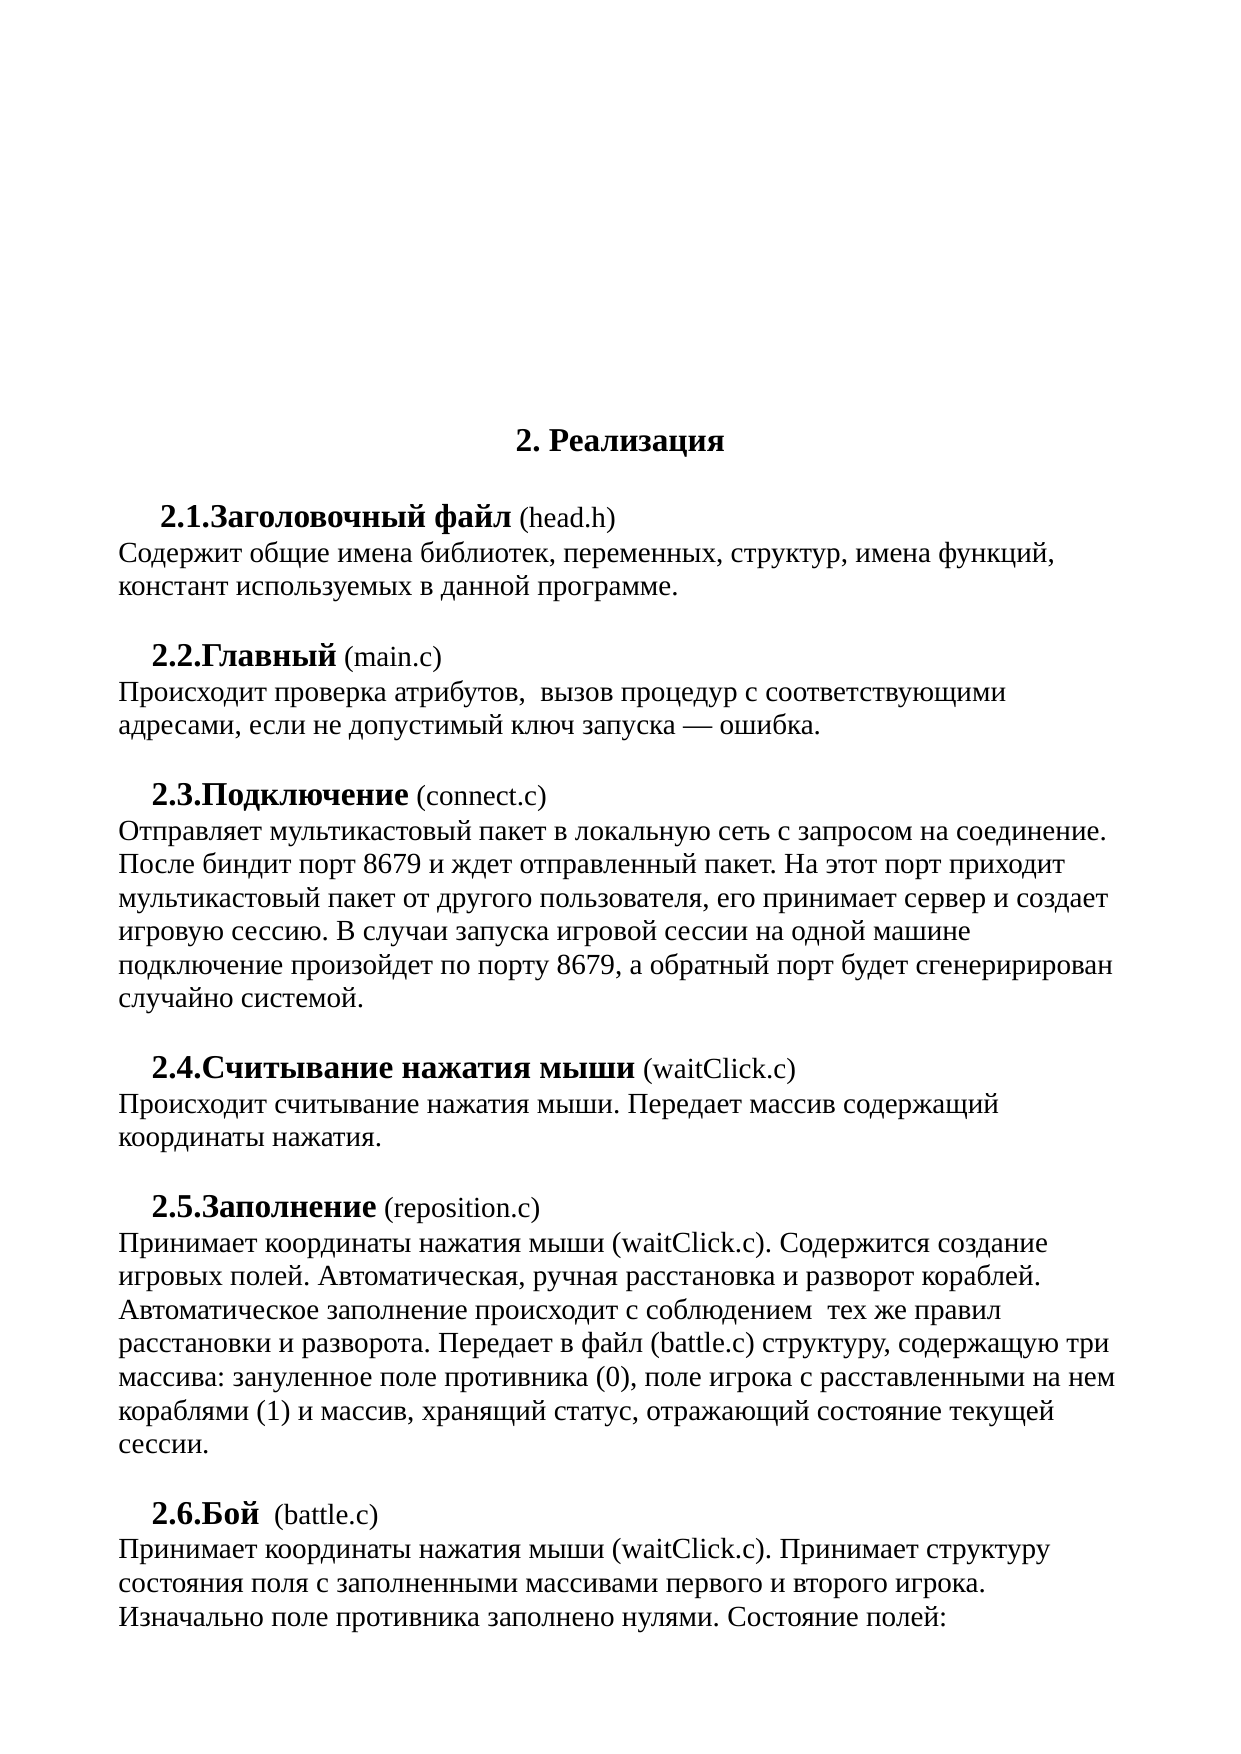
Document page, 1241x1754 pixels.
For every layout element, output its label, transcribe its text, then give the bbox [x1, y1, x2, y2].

text Отправляет мультикастовый пакет в локальную сеть с запросом на соединение. После биндит порт 8679 и ждет отправленный пакет. На этот порт приходит мультикастовый пакет от другого пользователя, его принимает сервер и создает игровую сессию. В случаи запуска игровой сессии на одной машине подключение произойдет по порту 8679, а обратный порт будет сгенеририрован случайно системой. [118, 813, 1122, 1014]
text 2.3.Подключение (connect.c) [118, 774, 1122, 813]
text 2.1.Заголовочный файл (head.h) [118, 497, 1122, 535]
text 2.4.Считывание нажатия мыши (waitClick.c) [118, 1048, 1122, 1086]
text Принимает координаты нажатия мыши (waitClick.c). Принимает структуру состояния поля с заполненными массивами первого и второго игрока. Изначально поле противника заполнено нулями. Состояние полей: [118, 1532, 1122, 1632]
text Происходит считывание нажатия мыши. Передает массив содержащий координаты нажатия. [118, 1086, 1122, 1153]
text Принимает координаты нажатия мыши (waitClick.c). Содержится создание игровых полей. Автоматическая, ручная расстановка и разворот кораблей. Автоматическое заполнение происходит с соблюдением тех же правил расстановки и разворота. Передает в файл (battle.c) структуру, содержащую три массива: зануленное поле противника (0), поле игрока с расставленными на нем кораблями (1) и массив, хранящий статус, отражающий состояние текущей сессии. [118, 1225, 1122, 1460]
text 2.6.Бой (battle.c) [118, 1493, 1122, 1532]
text 2. Реализация [118, 420, 1122, 458]
text 2.5.Заполнение (reposition.c) [118, 1187, 1122, 1225]
text Содержит общие имена библиотек, переменных, структур, имена функций, констант используемых в данной программе. [118, 535, 1122, 602]
text 2.2.Главный (main.c) [118, 636, 1122, 674]
text Происходит проверка атрибутов, вызов процедур с соответствующими адресами, если не допустимый ключ запуска — ошибка. [118, 674, 1122, 741]
